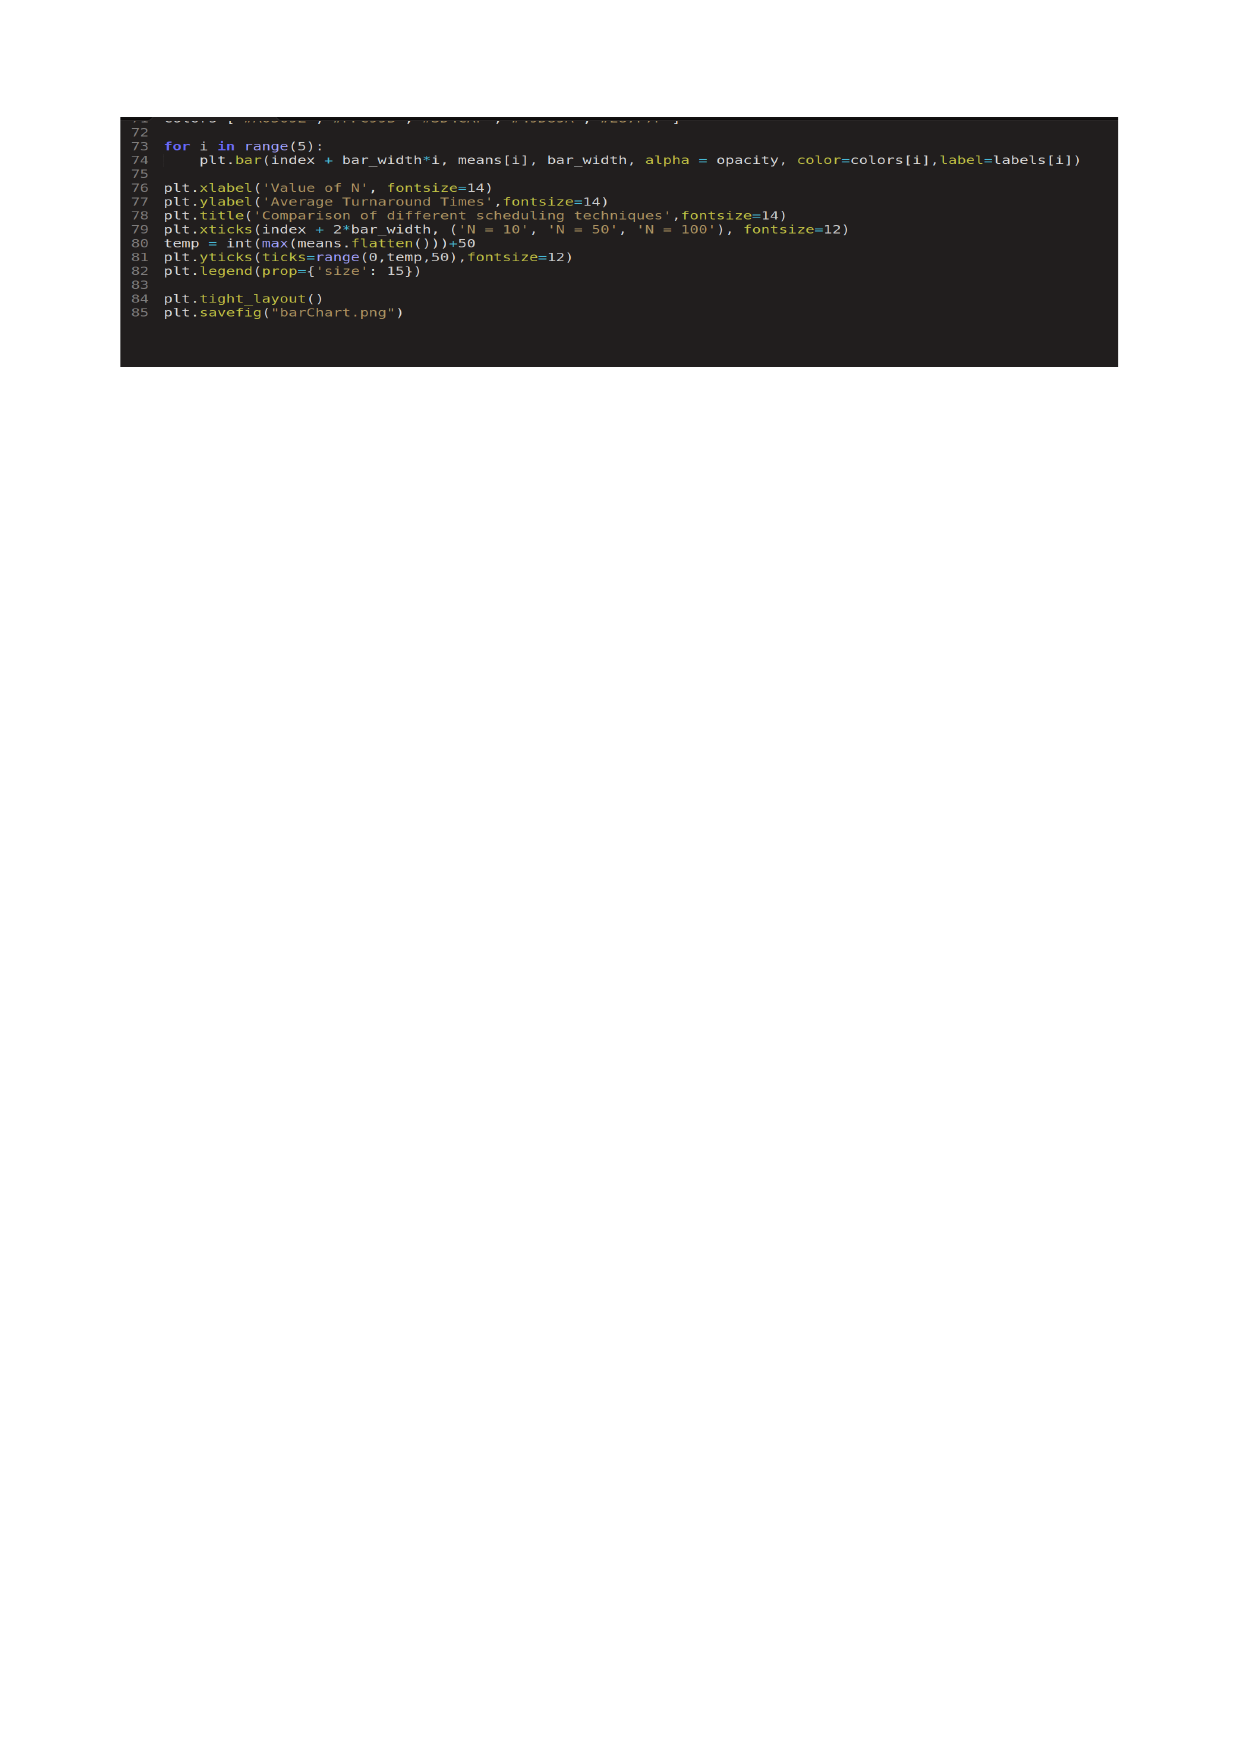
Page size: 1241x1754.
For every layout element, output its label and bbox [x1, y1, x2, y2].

picture [120, 117, 1119, 367]
